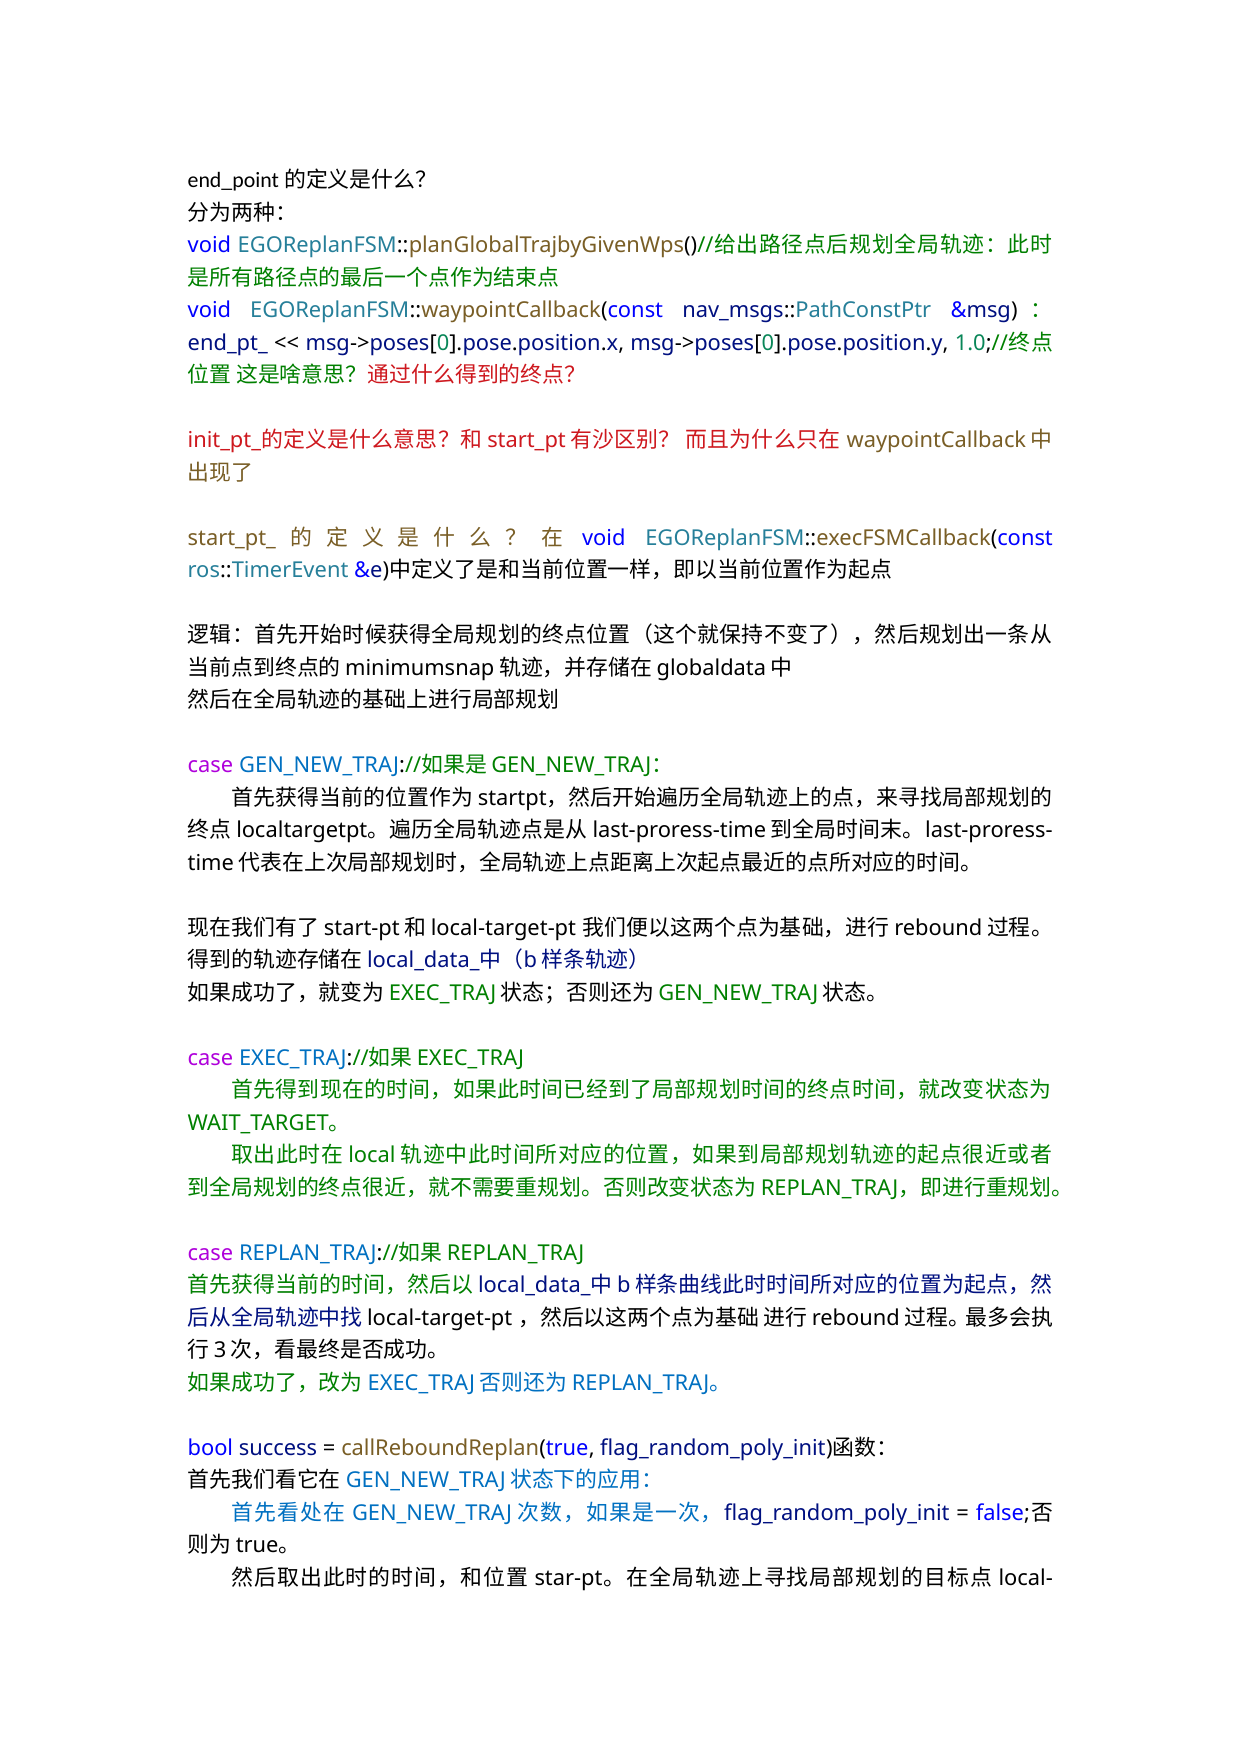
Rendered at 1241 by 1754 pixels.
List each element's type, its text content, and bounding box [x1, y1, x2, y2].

text 然后取出此时的时间，和位置star-pt。在全局轨迹上寻找局部规划的目标点local- [187, 1559, 1053, 1592]
text 首先获得当前的位置作为startpt，然后开始遍历全局轨迹上的点，来寻找局部规划的终点localtargetpt。遍历全局轨迹点是从last-proress-time到全局时间末。last-proress-time代表在上次局部规划时，全局轨迹上点距离上次起点最近的点所对应的时间。 [187, 779, 1053, 877]
text 首先获得当前的时间，然后以local_data_中b样条曲线此时时间所对应的位置为起点，然后从全局轨迹中找local-target-pt ，然后以这两个点为基础 进行rebound过程。最多会执行3次，看最终是否成功。 [187, 1267, 1053, 1364]
text 逻辑：首先开始时候获得全局规划的终点位置（这个就保持不变了），然后规划出一条从当前点到终点的minimumsnap轨迹，并存储在globaldata中 [187, 617, 1053, 682]
text 分为两种： [187, 194, 1053, 227]
text 然后在全局轨迹的基础上进行局部规划 [187, 682, 1053, 714]
text 首先我们看它在 GEN_NEW_TRAJ状态下的应用： [187, 1462, 1053, 1494]
text 如果成功了，改为 EXEC_TRAJ否则还为 REPLAN_TRAJ。 [187, 1364, 1053, 1397]
text case GEN_NEW_TRAJ://如果是GEN_NEW_TRAJ： [187, 747, 1053, 779]
text void EGOReplanFSM::planGlobalTrajbyGivenWps()//给出路径点后规划全局轨迹：此时是所有路径点的最后一个点作为结束点 [187, 227, 1053, 292]
text 首先得到现在的时间，如果此时间已经到了局部规划时间的终点时间，就改变状态为WAIT_TARGET。 [187, 1072, 1053, 1137]
text 首先看处在 GEN_NEW_TRAJ次数，如果是一次，flag_random_poly_init = false;否则为true。 [187, 1494, 1053, 1559]
text 取出此时在local轨迹中此时间所对应的位置，如果到局部规划轨迹的起点很近或者到全局规划的终点很近，就不需要重规划。否则改变状态为REPLAN_TRAJ，即进行重规划。 [187, 1137, 1053, 1202]
text bool success = callReboundReplan(true, flag_random_poly_init)函数： [187, 1429, 1053, 1462]
text void EGOReplanFSM::waypointCallback(const nav_msgs::PathConstPtr &msg)：end_pt_ << msg->poses[0].pose.position.x, msg->poses[0].pose.position.y, 1.0;//终点位置 这是啥意思？通过什么得到的终点？ [187, 292, 1053, 389]
text 如果成功了，就变为EXEC_TRAJ状态；否则还为GEN_NEW_TRAJ状态。 [187, 974, 1053, 1007]
text case REPLAN_TRAJ://如果REPLAN_TRAJ [187, 1234, 1053, 1267]
text init_pt_的定义是什么意思？和start_pt有沙区别？ 而且为什么只在 waypointCallback中出现了 [187, 422, 1053, 487]
text 现在我们有了start-pt和local-target-pt 我们便以这两个点为基础，进行rebound过程。得到的轨迹存储在local_data_中（b样条轨迹） [187, 909, 1053, 974]
text case EXEC_TRAJ://如果EXEC_TRAJ [187, 1039, 1053, 1072]
text start_pt_的定义是什么？在void EGOReplanFSM::execFSMCallback(const ros::TimerEvent &e)中定义了是和当前位置一样，即以当前位置作为起点 [187, 519, 1053, 584]
text end_point 的定义是什么？ [187, 162, 1053, 194]
